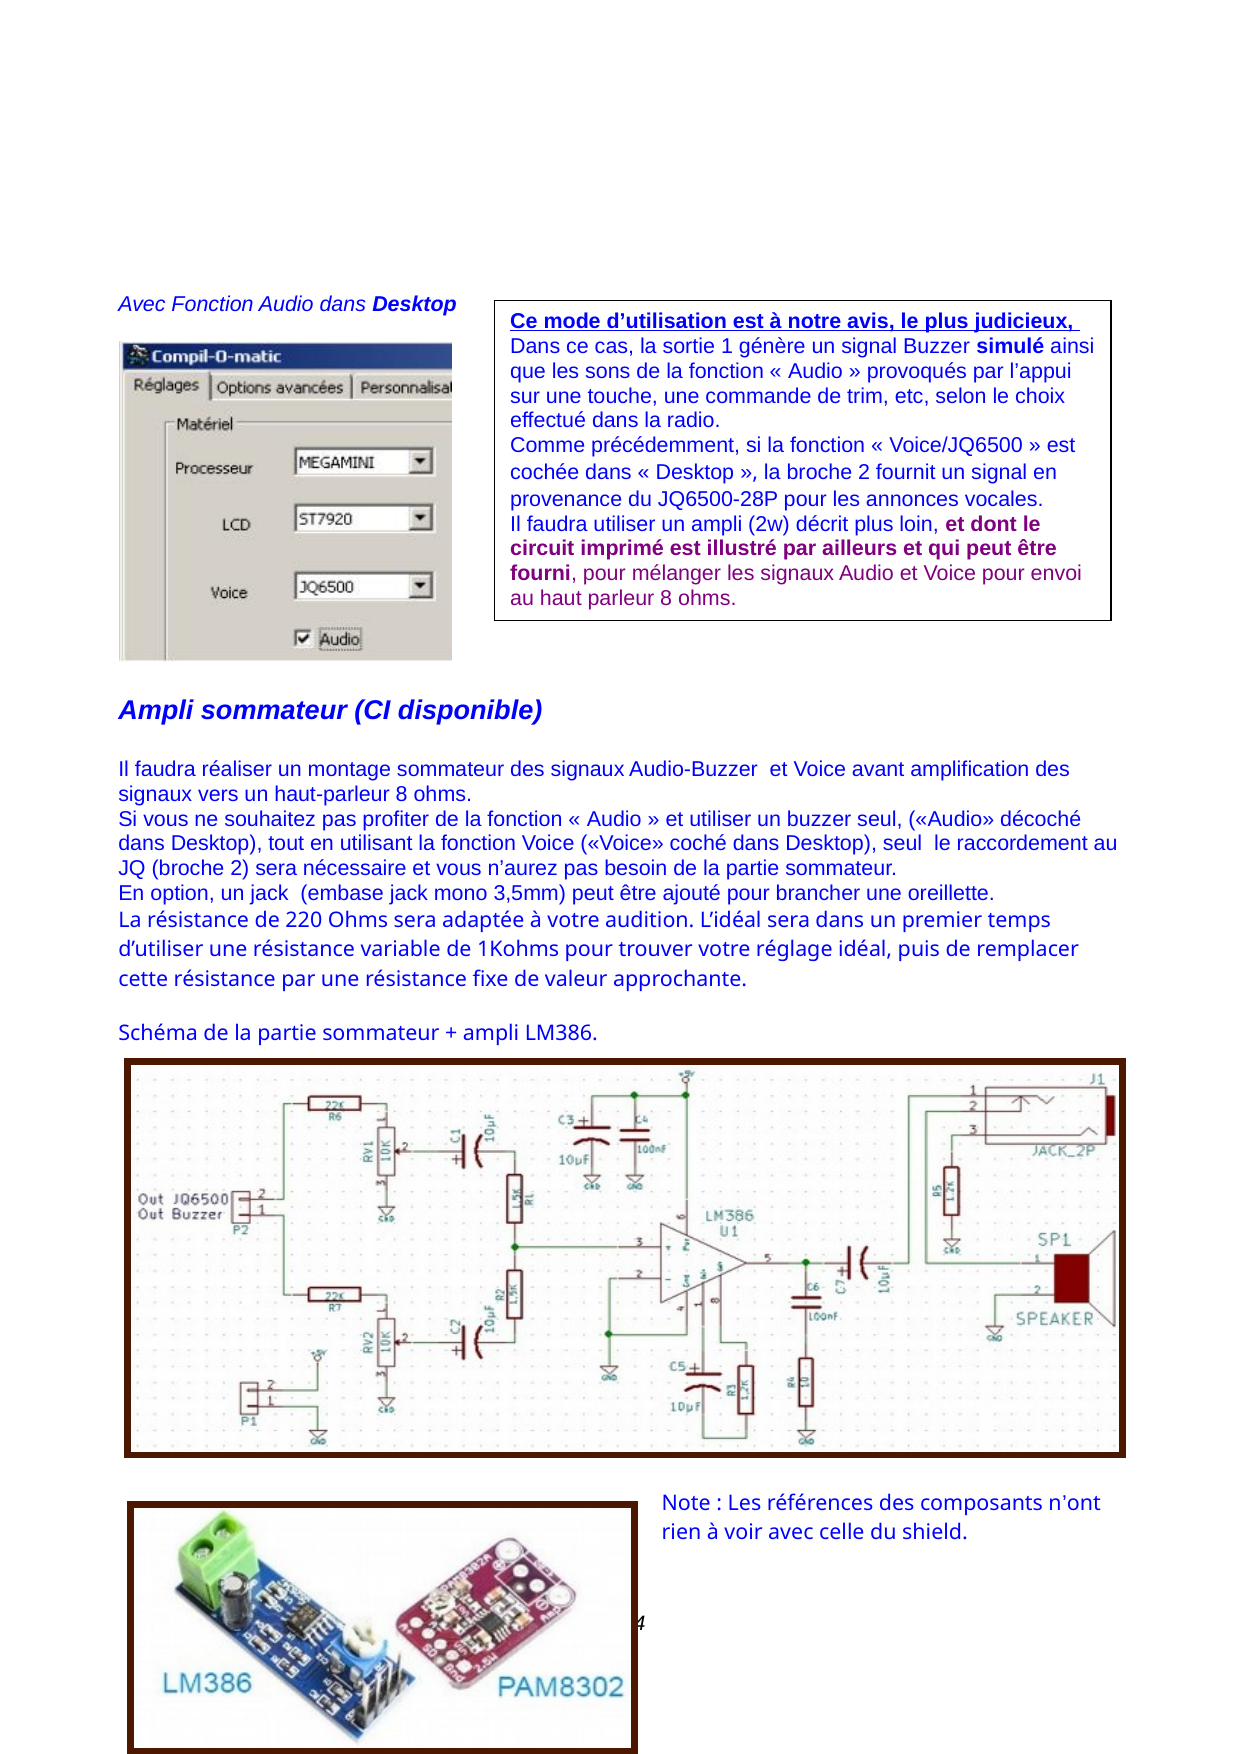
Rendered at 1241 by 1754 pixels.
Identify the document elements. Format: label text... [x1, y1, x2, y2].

text Schéma de la partie sommateur + ampli LM386. [118, 1017, 1122, 1046]
picture [132, 1065, 1118, 1451]
picture [119, 341, 452, 662]
text La résistance de 220 Ohms sera adaptée à votre audition. L’idéal sera dans un premier temps d’utiliser une résistance variable de 1Kohms pour trouver votre réglage idéal, puis de remplacer cette résistance par une résistance fixe de valeur approchante. [118, 905, 1122, 992]
text Dans ce cas, la sortie 1 génère un signal Buzzer simulé ainsi que les sons de la fonction « Audio » provoqués par l’appui sur une touche, une commande de trim, etc, selon le choix effectué dans la radio. [510, 333, 1095, 432]
text Il faudra réaliser un montage sommateur des signaux Audio-Buzzer et Voice avant amplification des signaux vers un haut-parleur 8 ohms. [118, 757, 1122, 806]
text Il faudra utiliser un ampli (2w) décrit plus loin, et dont le circuit imprimé est illustré par ailleurs et qui peut être fourni, pour mélanger les signaux Audio et Voice pour envoi au haut parleur 8 ohms. [510, 511, 1095, 609]
text Note : Les références des composants n’ont rien à voir avec celle du shield. [118, 1487, 1122, 1546]
text Ce mode d’utilisation est à notre avis, le plus judicieux, [510, 309, 1095, 333]
text Avec Fonction Audio dans Desktop [118, 291, 1122, 316]
picture [134, 1508, 631, 1748]
text Comme précédemment, si la fonction « Voice/JQ6500 » est cochée dans « Desktop », la broche 2 fournit un signal en provenance du JQ6500-28P pour les annonces vocales. [510, 432, 1095, 511]
text En option, un jack (embase jack mono 3,5mm) peut être ajouté pour brancher une oreillette. [118, 880, 1122, 905]
text Si vous ne souhaitez pas profiter de la fonction « Audio » et utiliser un buzzer seul, («Audio» décoché dans Desktop), tout en utilisant la fonction Voice («Voice» coché dans Desktop), seul le raccordement au JQ (broche 2) sera nécessaire et vous n’aurez pas besoin de la partie sommateur. [118, 806, 1122, 880]
text Ampli sommateur (CI disponible) [118, 694, 1122, 725]
